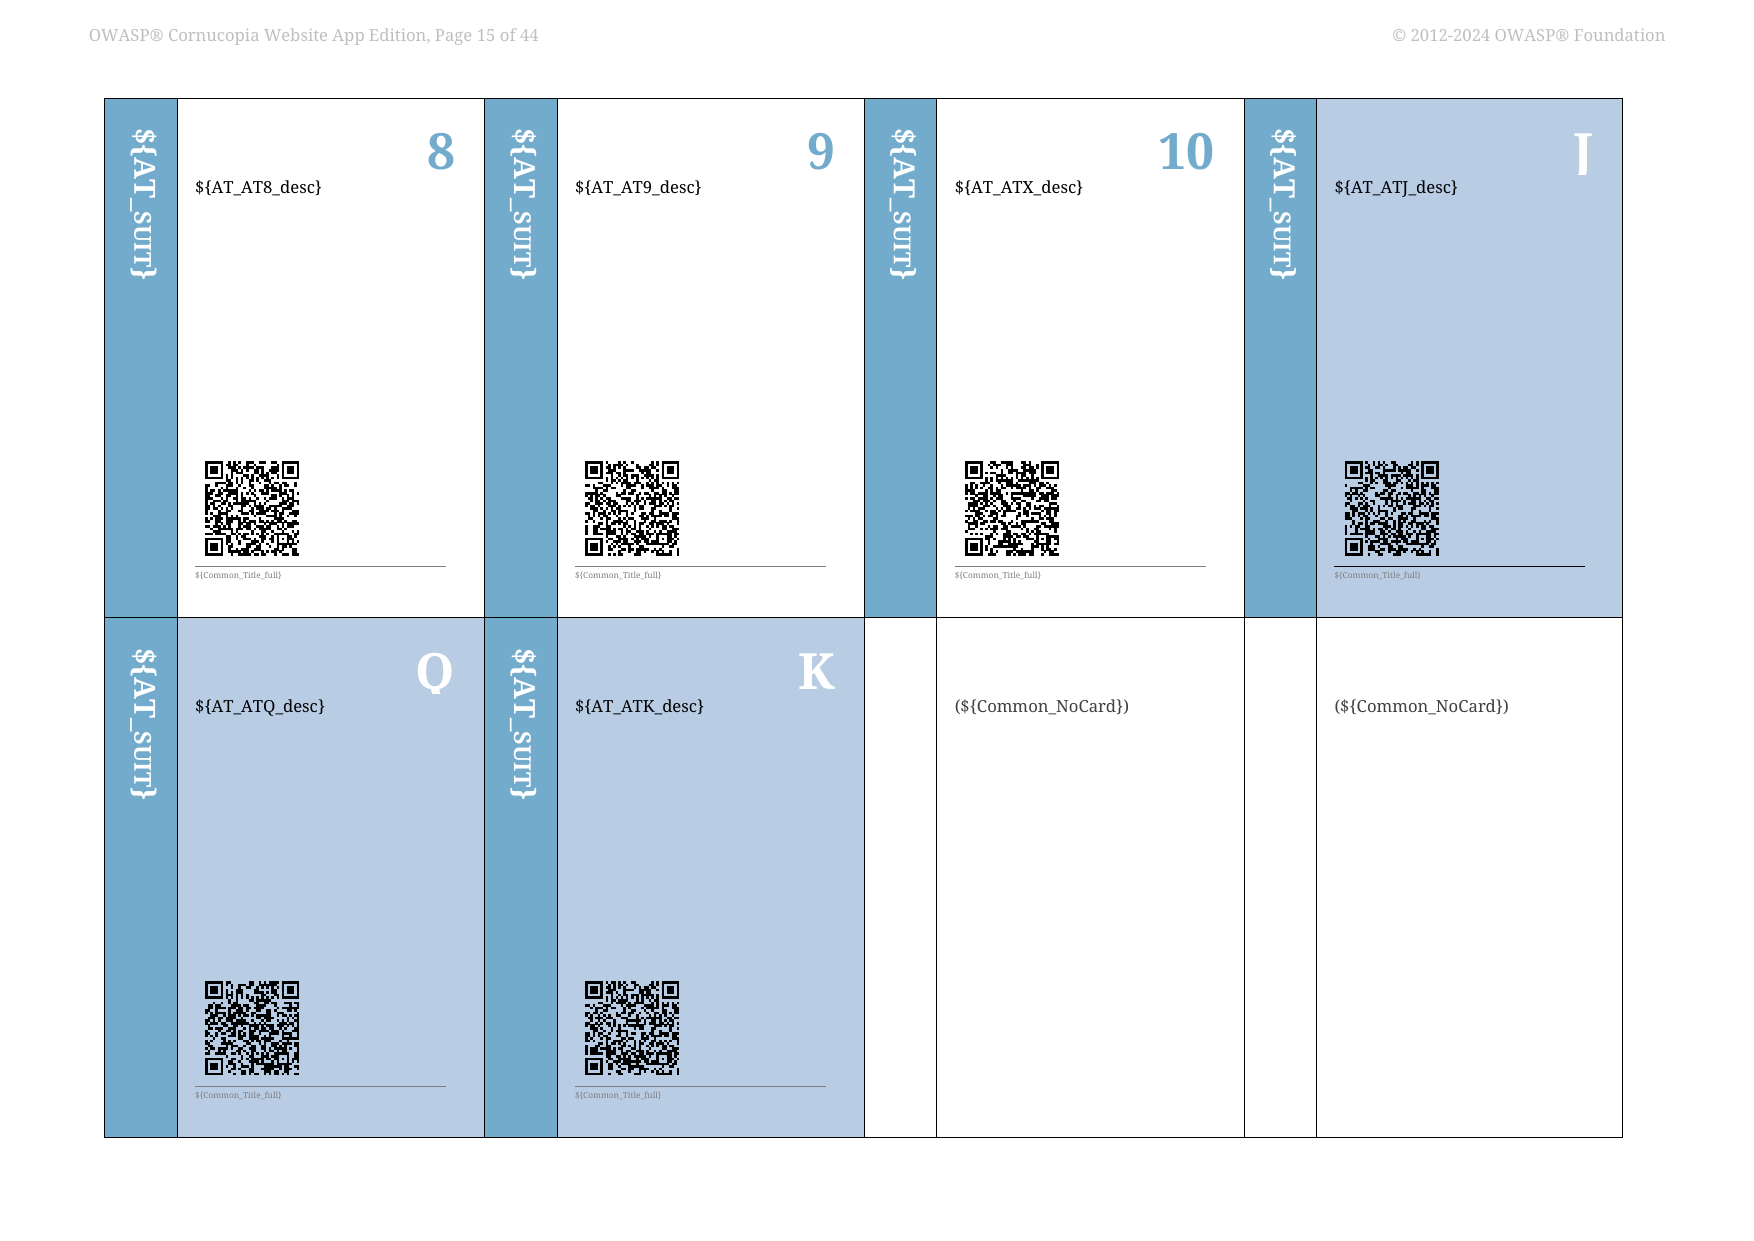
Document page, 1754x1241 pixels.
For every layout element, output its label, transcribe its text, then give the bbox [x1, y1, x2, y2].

table_header 8 [178, 99, 484, 174]
table_header 9 [558, 99, 864, 174]
table_header [575, 931, 826, 1086]
table_cell ${AT_suit} [105, 618, 177, 1137]
table_cell ${Common_Title_full} [1334, 567, 1585, 581]
table_cell (${Common_NoCard}) [937, 694, 1244, 930]
table_cell ${Common_Title_full} [195, 567, 446, 581]
table_cell ${AT_ATX_desc} [937, 174, 1244, 411]
table_cell [865, 618, 936, 1137]
table_cell ${Common_Title_full} [955, 567, 1206, 581]
table_header [195, 931, 446, 1086]
table_cell K [558, 618, 864, 694]
table_header ${AT_suit} [105, 99, 177, 617]
table_cell ${AT_ATQ_desc} [178, 694, 484, 930]
table_cell ${Common_Title_full} [575, 567, 826, 581]
table_cell [1317, 930, 1622, 1137]
table_cell [937, 411, 1244, 617]
table_cell ${AT_AT8_desc} [178, 174, 484, 411]
table_header ${AT_suit} [1245, 99, 1316, 617]
table_cell ${Common_Title_full} [575, 1087, 826, 1101]
table_cell [937, 930, 1244, 1137]
table_cell [937, 618, 1244, 694]
table_cell [178, 411, 484, 617]
table_cell [1245, 618, 1316, 1137]
table_cell Q [178, 618, 484, 694]
table_header ${AT_suit} [865, 99, 936, 617]
table_cell (${Common_NoCard}) [1317, 694, 1622, 930]
table_cell [558, 411, 864, 617]
table_cell [178, 930, 484, 1137]
table_cell [558, 930, 864, 1137]
table_cell ${Common_Title_full} [195, 1087, 446, 1101]
table_header ${AT_suit} [485, 99, 557, 617]
table_cell ${AT_AT9_desc} [558, 174, 864, 411]
table_header J [1317, 99, 1622, 174]
table_cell ${AT_suit} [485, 618, 557, 1137]
table_header [575, 1101, 826, 1137]
table_header [195, 412, 446, 566]
table_header [1334, 412, 1585, 566]
table_header 10 [937, 99, 1244, 174]
table_cell [1317, 618, 1622, 694]
table_cell ${AT_ATJ_desc} [1317, 174, 1622, 411]
table_cell [1317, 411, 1622, 617]
table_cell ${AT_ATK_desc} [558, 694, 864, 930]
table_header [955, 412, 1206, 566]
table_header [575, 412, 826, 566]
